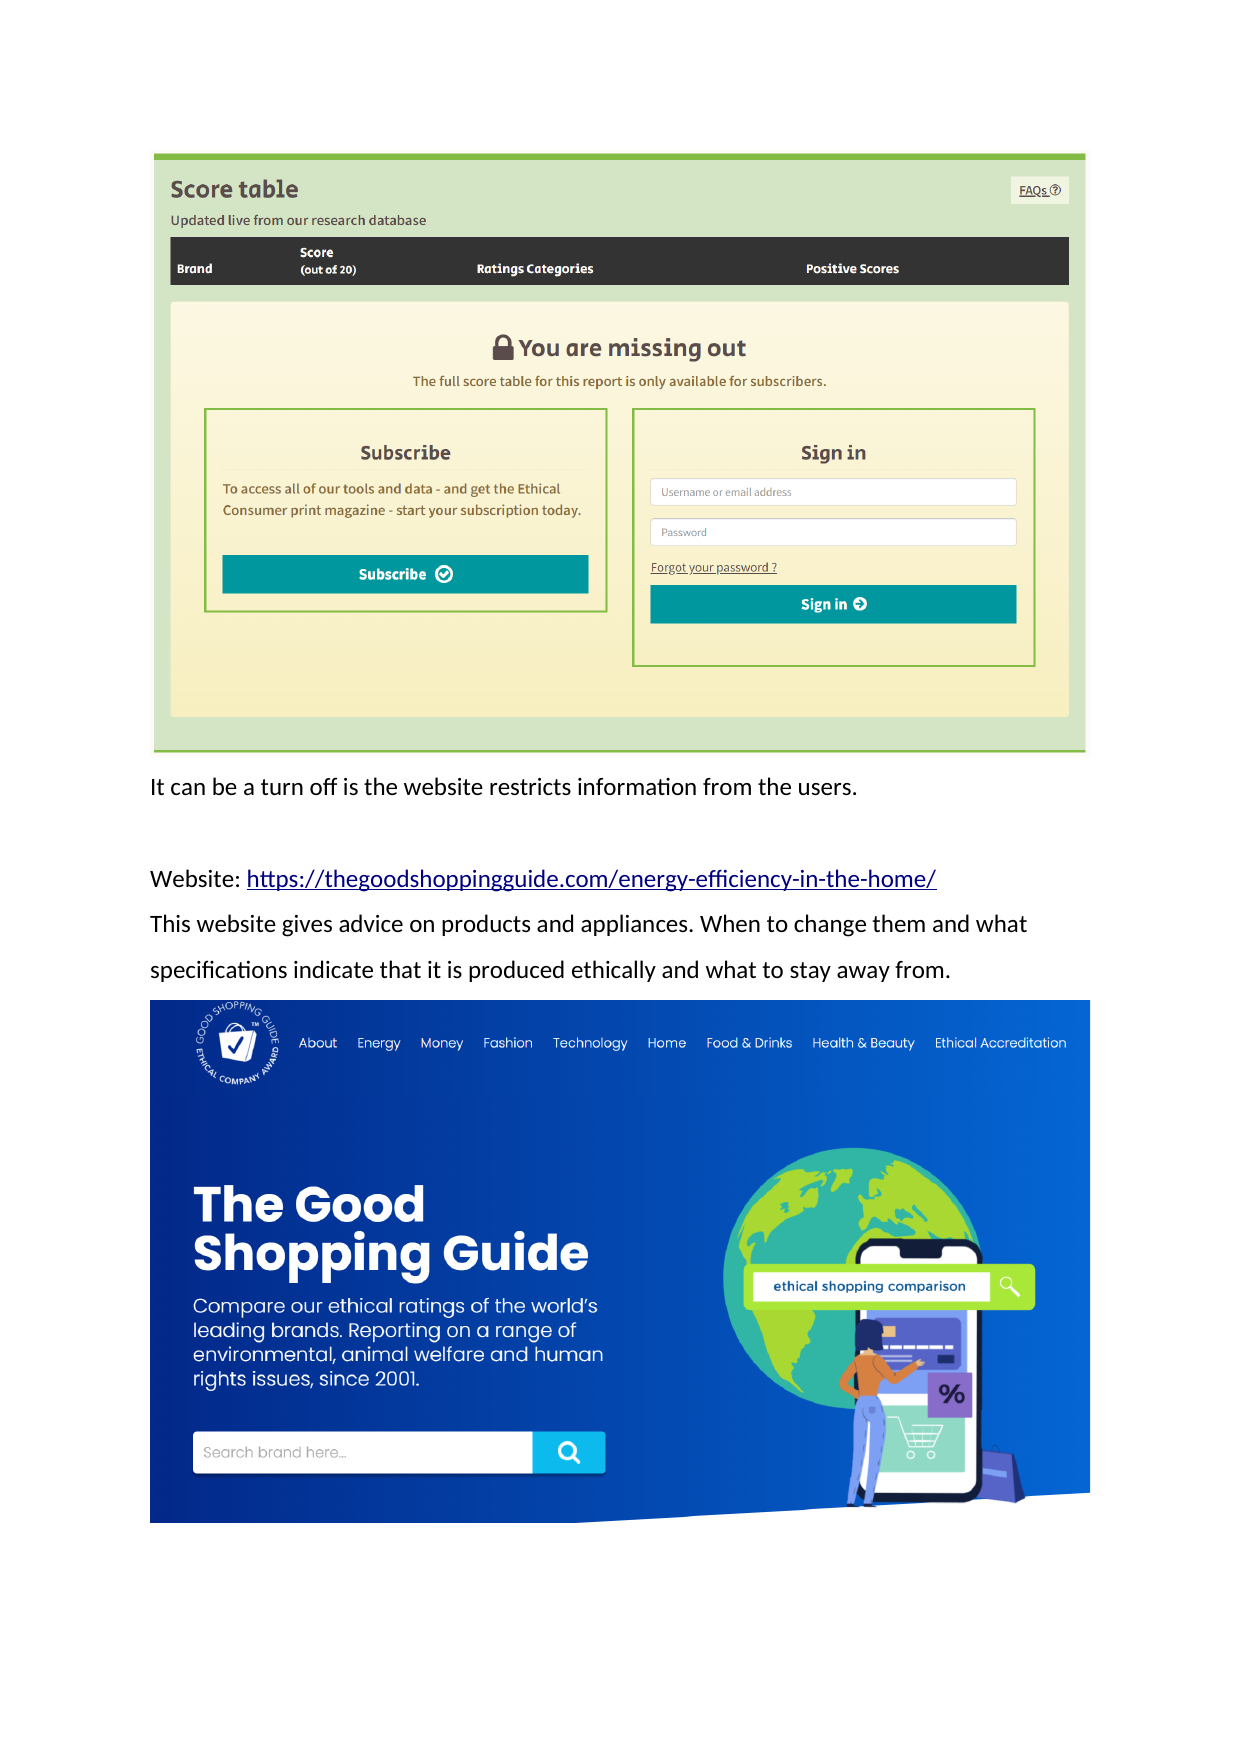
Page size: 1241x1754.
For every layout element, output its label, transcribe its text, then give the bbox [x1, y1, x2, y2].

text It can be a turn off is the website restricts information from the users. [150, 771, 1090, 802]
text This website gives advice on products and appliances. When to change them and what specifications indicate that it is produced ethically and what to stay away from. [150, 908, 1090, 985]
text Website: https://thegoodshoppingguide.com/energy-efficiency-in-the-home/ [150, 863, 1090, 893]
